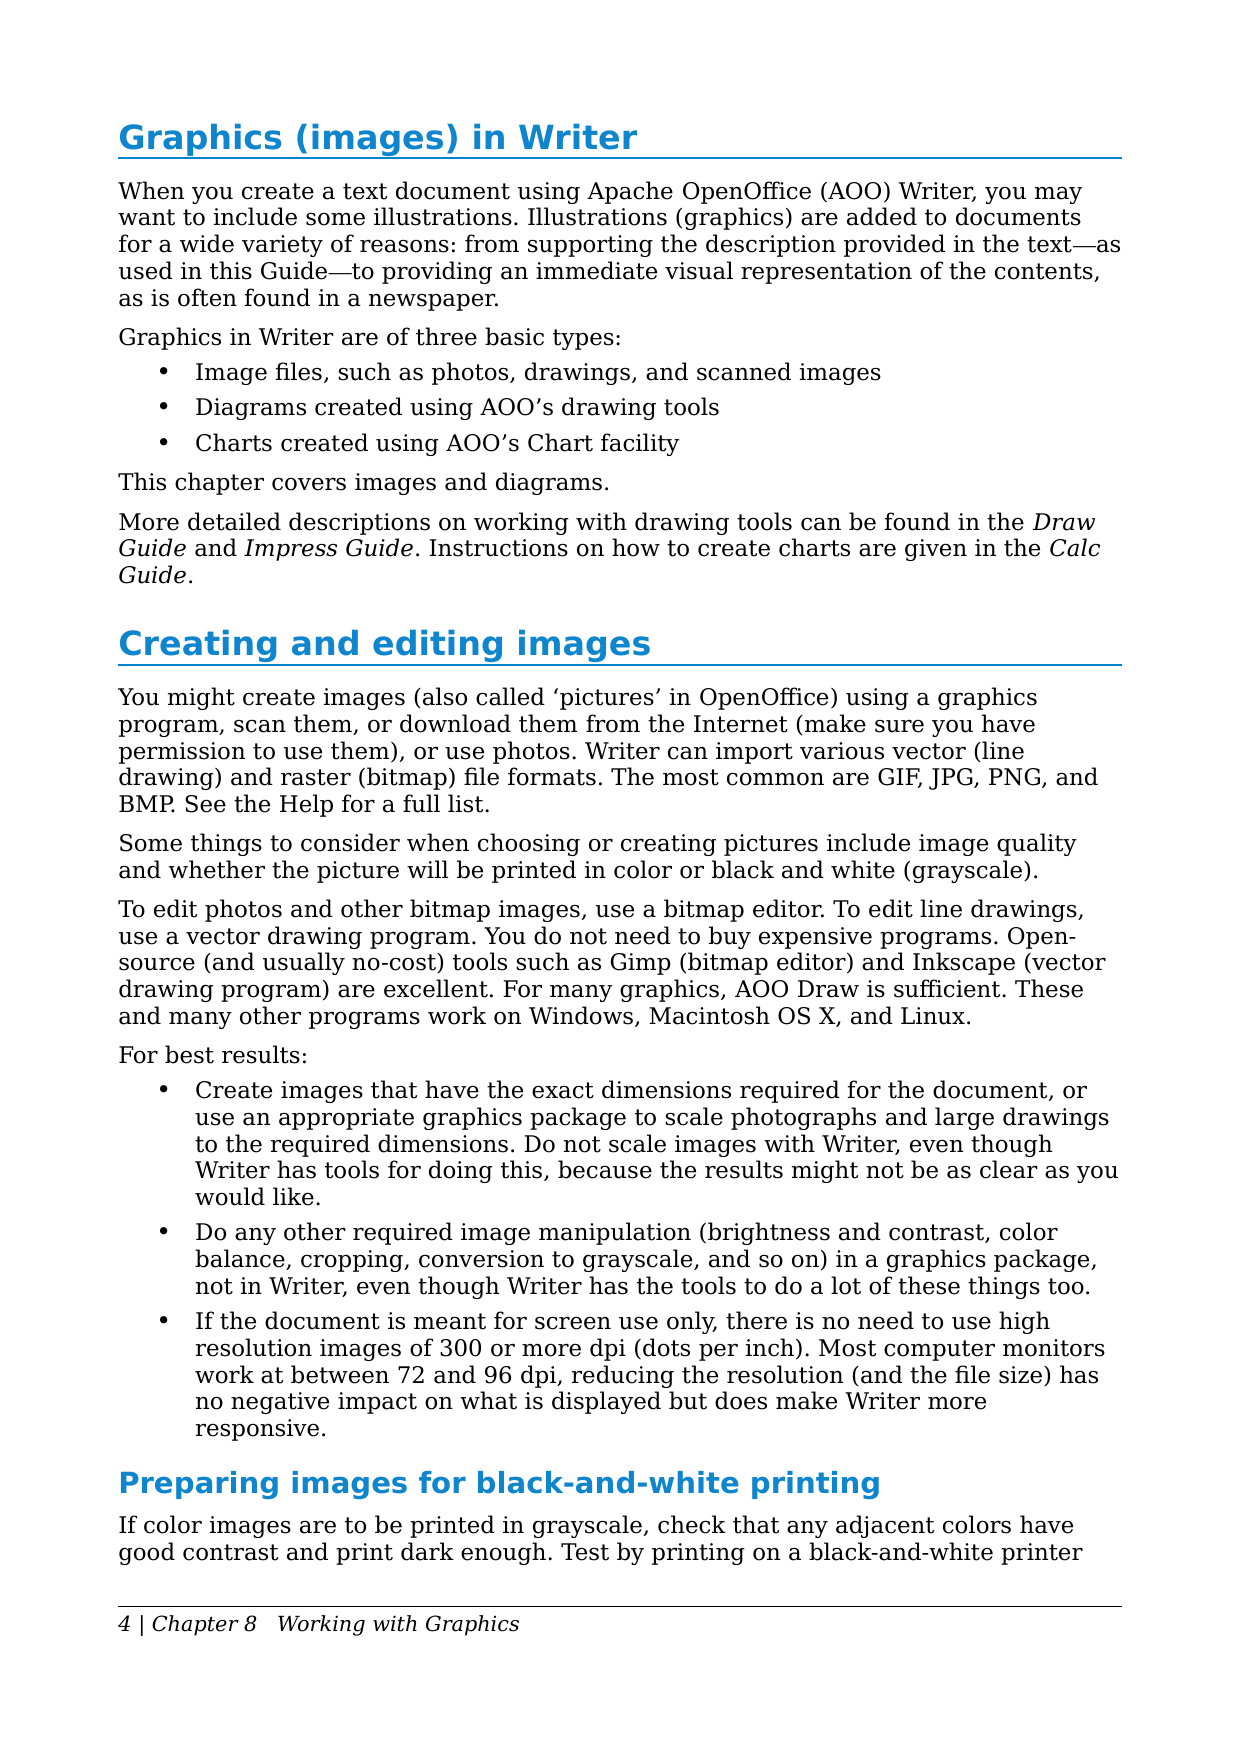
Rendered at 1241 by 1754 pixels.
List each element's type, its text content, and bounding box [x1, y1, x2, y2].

subtitle Graphics (images) in Writer [118, 118, 1122, 157]
text More detailed descriptions on working with drawing tools can be found in the Draw Guide and Impress Guide. Instructions on how to create charts are given in the Calc Guide. [118, 509, 1122, 589]
text This chapter covers images and diagrams. [118, 469, 1122, 496]
list For best results: [118, 1042, 1122, 1069]
list Diagrams created using AOO’s drawing tools [156, 392, 1122, 422]
list Graphics in Writer are of three basic types: [118, 324, 1122, 351]
subtitle Preparing images for black-and-white printing [118, 1466, 1122, 1500]
list Image files, such as photos, drawings, and scanned images [156, 357, 1122, 386]
list Charts created using AOO’s Chart facility [156, 428, 1122, 457]
text You might create images (also called ‘pictures’ in OpenOffice) using a graphics program, scan them, or download them from the Internet (make sure you have permission to use them), or use photos. Writer can import various vector (line drawing) and raster (bitmap) file formats. The most common are GIF, JPG, PNG, and BMP. See the Help for a full list. [118, 684, 1122, 818]
text If color images are to be printed in grayscale, check that any adjacent colors have good contrast and print dark enough. Test by printing on a black-and-white printer [118, 1512, 1122, 1566]
text To edit photos and other bitmap images, use a bitmap editor. To edit line drawings, use a vector drawing program. You do not need to buy expensive programs. Open-source (and usually no‑cost) tools such as Gimp (bitmap editor) and Inkscape (vector drawing program) are excellent. For many graphics, AOO Draw is sufficient. These and many other programs work on Windows, Macintosh OS X, and Linux. [118, 896, 1122, 1029]
list Do any other required image manipulation (brightness and contrast, color balance, cropping, conversion to grayscale, and so on) in a graphics package, not in Writer, even though Writer has the tools to do a lot of these things too. [156, 1217, 1122, 1300]
subtitle Creating and editing images [118, 625, 1122, 664]
text When you create a text document using Apache OpenOffice (AOO) Writer, you may want to include some illustrations. Illustrations (graphics) are added to documents for a wide variety of reasons: from supporting the description provided in the text—as used in this Guide—to providing an immediate visual representation of the contents, as is often found in a newspaper. [118, 178, 1122, 311]
list Create images that have the exact dimensions required for the document, or use an appropriate graphics package to scale photographs and large drawings to the required dimensions. Do not scale images with Writer, even though Writer has tools for doing this, because the results might not be as clear as you would like. [156, 1075, 1122, 1211]
text Some things to consider when choosing or creating pictures include image quality and whether the picture will be printed in color or black and white (grayscale). [118, 830, 1122, 884]
list If the document is meant for screen use only, there is no need to use high resolution images of 300 or more dpi (dots per inch). Most computer monitors work at between 72 and 96 dpi, reducing the resolution (and the file size) has no negative impact on what is displayed but does make Writer more responsive. [156, 1306, 1122, 1442]
